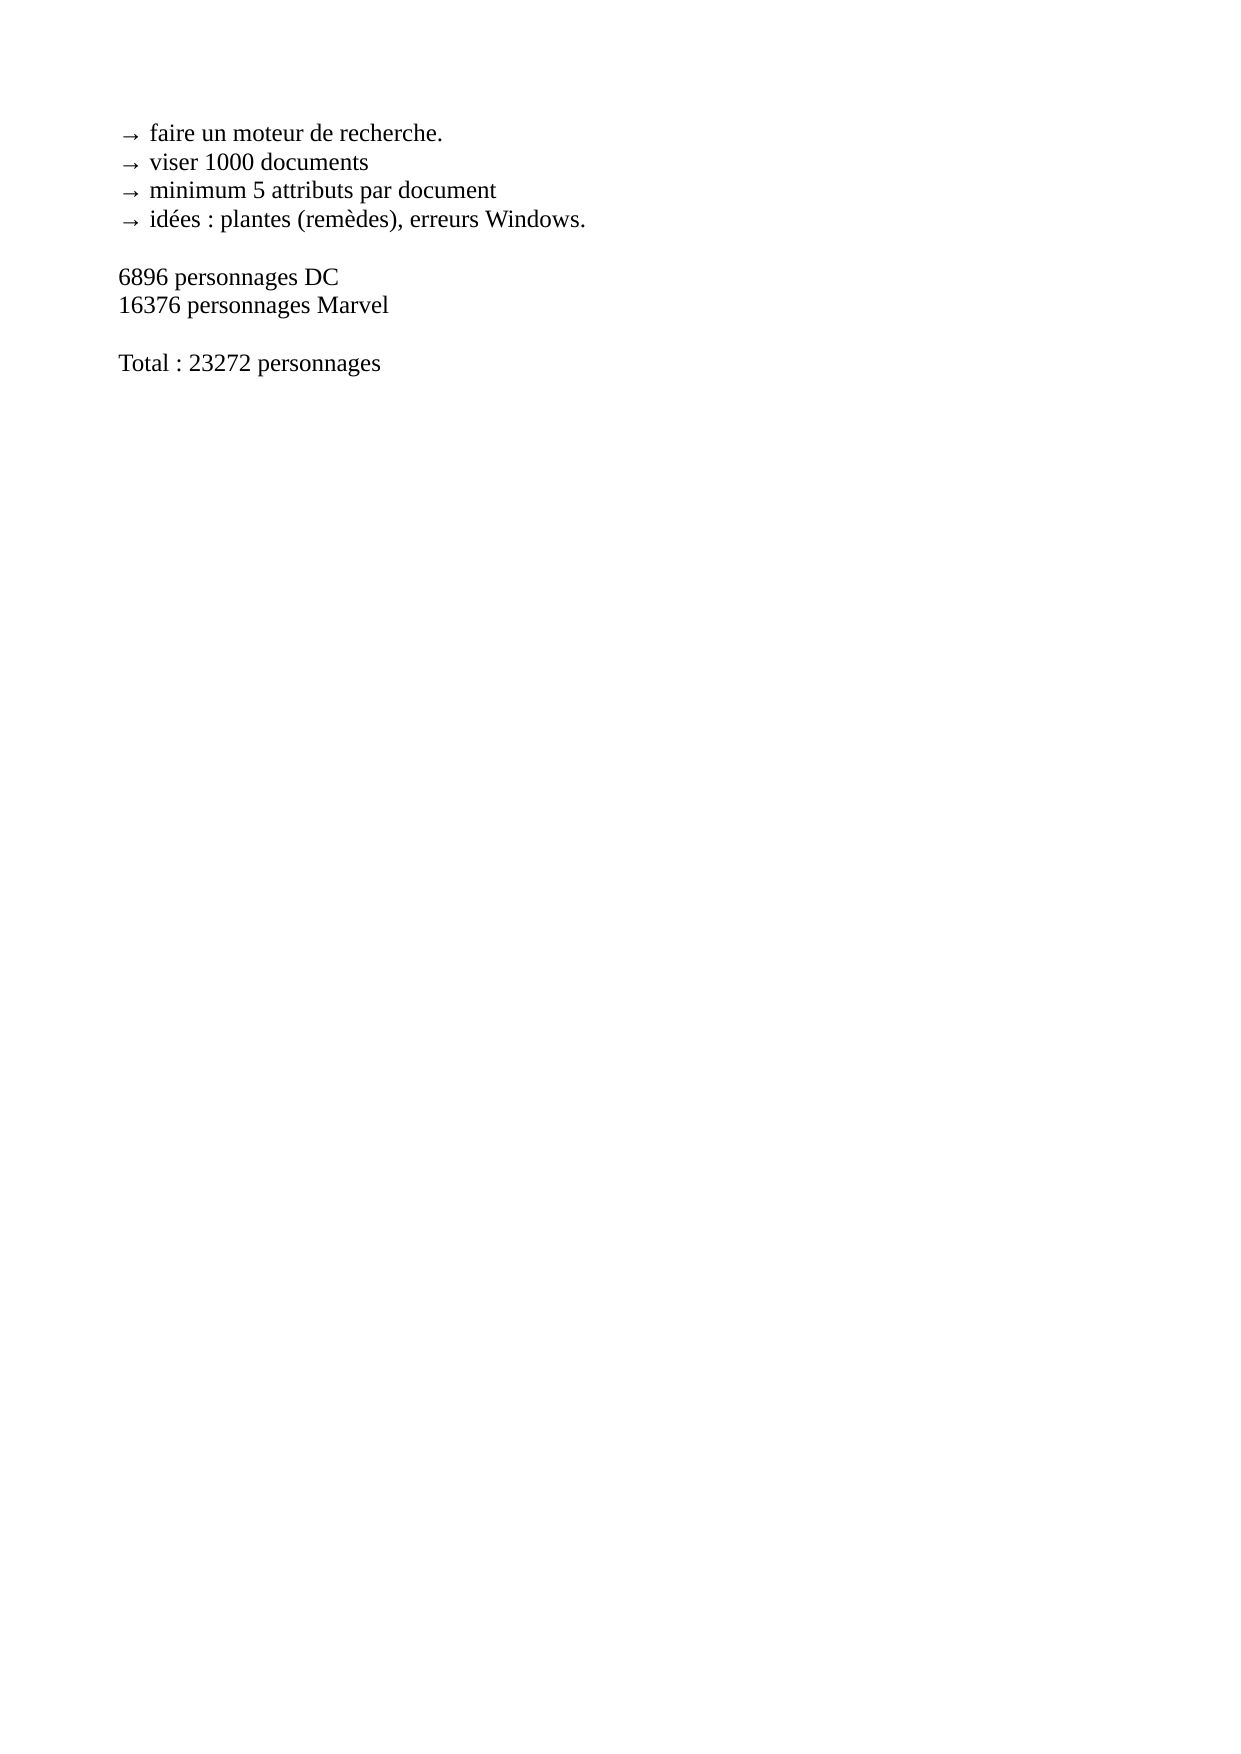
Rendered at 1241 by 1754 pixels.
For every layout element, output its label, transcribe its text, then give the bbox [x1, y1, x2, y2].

text Total : 23272 personnages [118, 348, 1122, 377]
text → faire un moteur de recherche. [118, 118, 1122, 147]
text 6896 personnages DC [118, 262, 1122, 291]
text → idées : plantes (remèdes), erreurs Windows. [118, 204, 1122, 233]
text 16376 personnages Marvel [118, 291, 1122, 319]
text → viser 1000 documents [118, 147, 1122, 176]
text → minimum 5 attributs par document [118, 176, 1122, 204]
